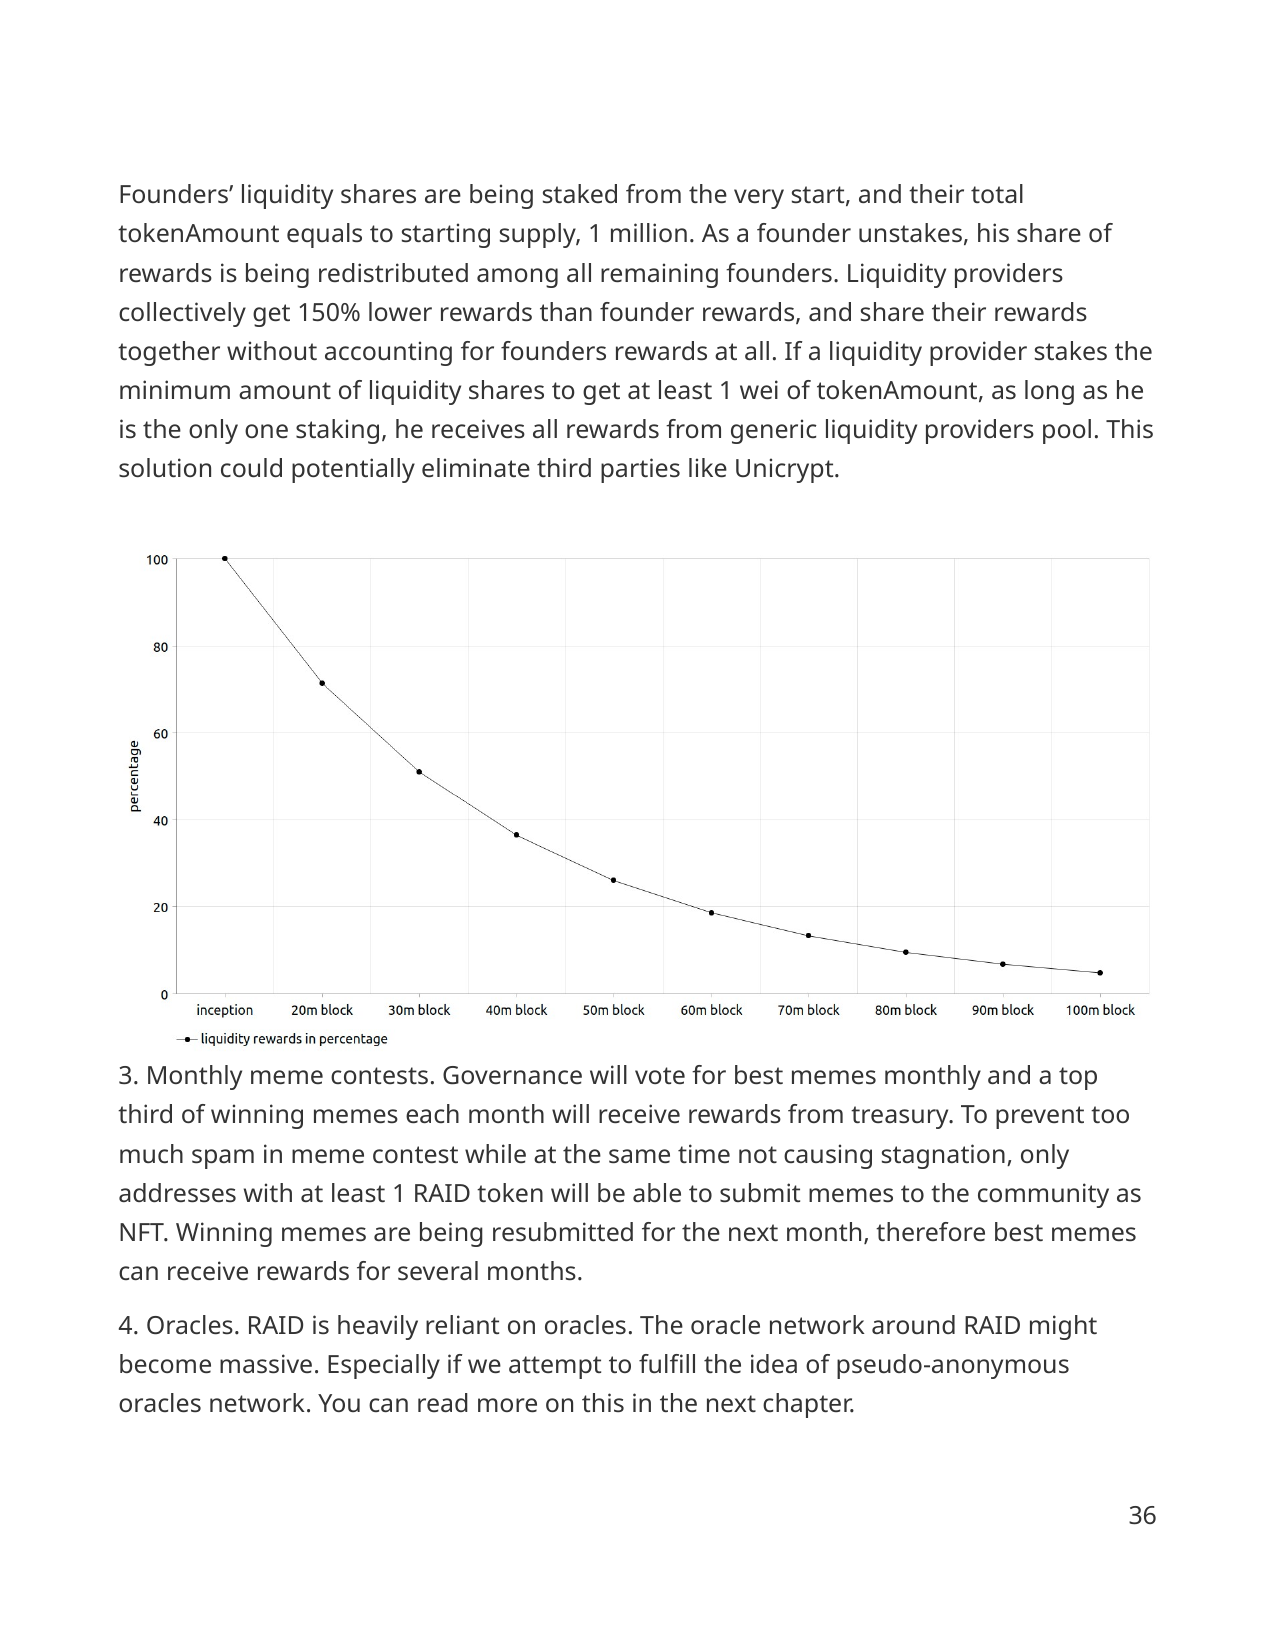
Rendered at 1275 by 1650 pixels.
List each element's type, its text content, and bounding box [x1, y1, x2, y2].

picture [118, 539, 1157, 1053]
text Founders’ liquidity shares are being staked from the very start, and their total tokenAmount equals to starting supply, 1 million. As a founder unstakes, his share of rewards is being redistributed among all remaining founders. Liquidity providers collectively get 150% lower rewards than founder rewards, and share their rewards together without accounting for founders rewards at all. If a liquidity provider stakes the minimum amount of liquidity shares to get at least 1 wei of tokenAmount, as long as he is the only one staking, he receives all rewards from generic liquidity providers pool. This solution could potentially eliminate third parties like Unicrypt. [118, 177, 1157, 485]
text 3. Monthly meme contests. Governance will vote for best memes monthly and a top third of winning memes each month will receive rewards from treasury. To prevent too much spam in meme contest while at the same time not causing stagnation, only addresses with at least 1 RAID token will be able to submit memes to the community as NFT. Winning memes are being resubmitted for the next month, therefore best memes can receive rewards for several months. [118, 1053, 1157, 1288]
text 4. Oracles. RAID is heavily reliant on oracles. The oracle network around RAID might become massive. Especially if we attempt to fulfill the idea of pseudo-anonymous oracles network. You can read more on this in the next chapter. [118, 1308, 1157, 1420]
